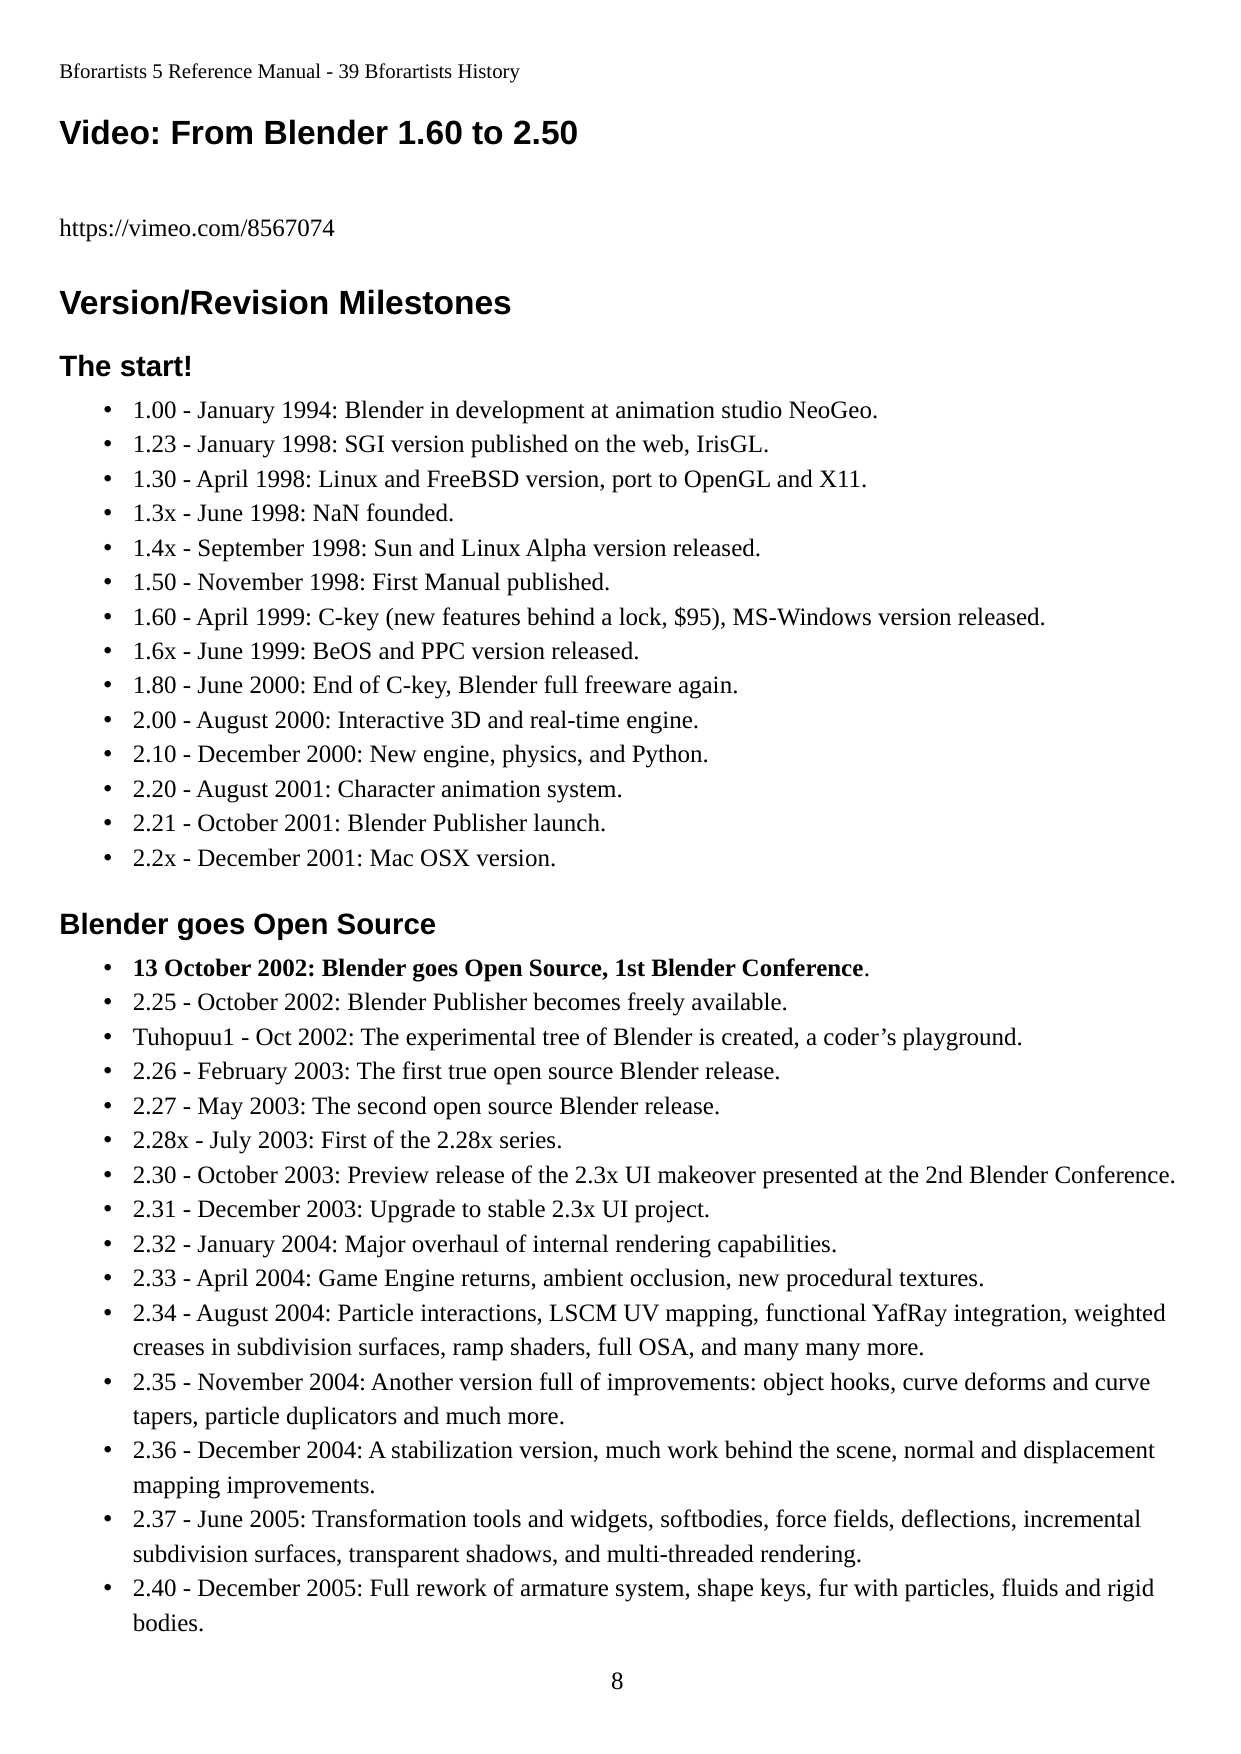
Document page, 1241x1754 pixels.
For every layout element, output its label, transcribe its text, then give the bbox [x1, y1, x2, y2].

list 1.60 - April 1999: C-key (new features behind a lock, $95), MS-Windows version released. [103, 602, 1181, 630]
text https://vimeo.com/8567074 [59, 213, 1181, 242]
list 1.23 - January 1998: SGI version published on the web, IrisGL. [103, 429, 1181, 458]
list 2.32 - January 2004: Major overhaul of internal rendering capabilities. [103, 1229, 1181, 1257]
list 2.26 - February 2003: The first true open source Blender release. [103, 1056, 1181, 1085]
list 2.33 - April 2004: Game Engine returns, ambient occlusion, new procedural textures. [103, 1263, 1181, 1292]
list 13 October 2002: Blender goes Open Source, 1st Blender Conference. [103, 953, 1181, 982]
list 2.00 - August 2000: Interactive 3D and real-time engine. [103, 705, 1181, 734]
list 2.34 - August 2004: Particle interactions, LSCM UV mapping, functional YafRay integration, weighted creases in subdivision surfaces, ramp shaders, full OSA, and many many more. [103, 1298, 1181, 1361]
list 2.27 - May 2003: The second open source Blender release. [103, 1091, 1181, 1119]
list 1.30 - April 1998: Linux and FreeBSD version, port to OpenGL and X11. [103, 464, 1181, 492]
list 1.80 - June 2000: End of C-key, Blender full freeware again. [103, 671, 1181, 699]
list 2.37 - June 2005: Transformation tools and widgets, softbodies, force fields, deflections, incremental subdivision surfaces, transparent shadows, and multi-threaded rendering. [103, 1504, 1181, 1568]
list 2.28x - July 2003: First of the 2.28x series. [103, 1125, 1181, 1154]
list 1.3x - June 1998: NaN founded. [103, 498, 1181, 527]
list 2.21 - October 2001: Blender Publisher launch. [103, 808, 1181, 837]
list 1.4x - September 1998: Sun and Linux Alpha version released. [103, 533, 1181, 561]
list 2.31 - December 2003: Upgrade to stable 2.3x UI project. [103, 1194, 1181, 1223]
list 1.50 - November 1998: First Manual published. [103, 567, 1181, 596]
list 2.25 - October 2002: Blender Publisher becomes freely available. [103, 987, 1181, 1016]
list 2.2x - December 2001: Mac OSX version. [103, 843, 1181, 872]
list 1.00 - January 1994: Blender in development at animation studio NeoGeo. [103, 395, 1181, 423]
list 2.35 - November 2004: Another version full of improvements: object hooks, curve deforms and curve tapers, particle duplicators and much more. [103, 1367, 1181, 1430]
subtitle Blender goes Open Source [59, 907, 1181, 940]
subtitle The start! [59, 348, 1181, 382]
list 2.30 - October 2003: Preview release of the 2.3x UI makeover presented at the 2nd Blender Conference. [103, 1160, 1181, 1188]
list 2.36 - December 2004: A stabilization version, much work behind the scene, normal and displacement mapping improvements. [103, 1436, 1181, 1499]
list 1.6x - June 1999: BeOS and PPC version released. [103, 636, 1181, 665]
list Tuhopuu1 - Oct 2002: The experimental tree of Blender is created, a coder’s playground. [103, 1022, 1181, 1051]
subtitle Video: From Blender 1.60 to 2.50 [59, 113, 1181, 151]
subtitle Version/Revision Milestones [59, 283, 1181, 321]
list 2.10 - December 2000: New engine, physics, and Python. [103, 739, 1181, 768]
list 2.40 - December 2005: Full rework of armature system, shape keys, fur with particles, fluids and rigid bodies. [103, 1573, 1181, 1637]
list 2.20 - August 2001: Character animation system. [103, 774, 1181, 803]
